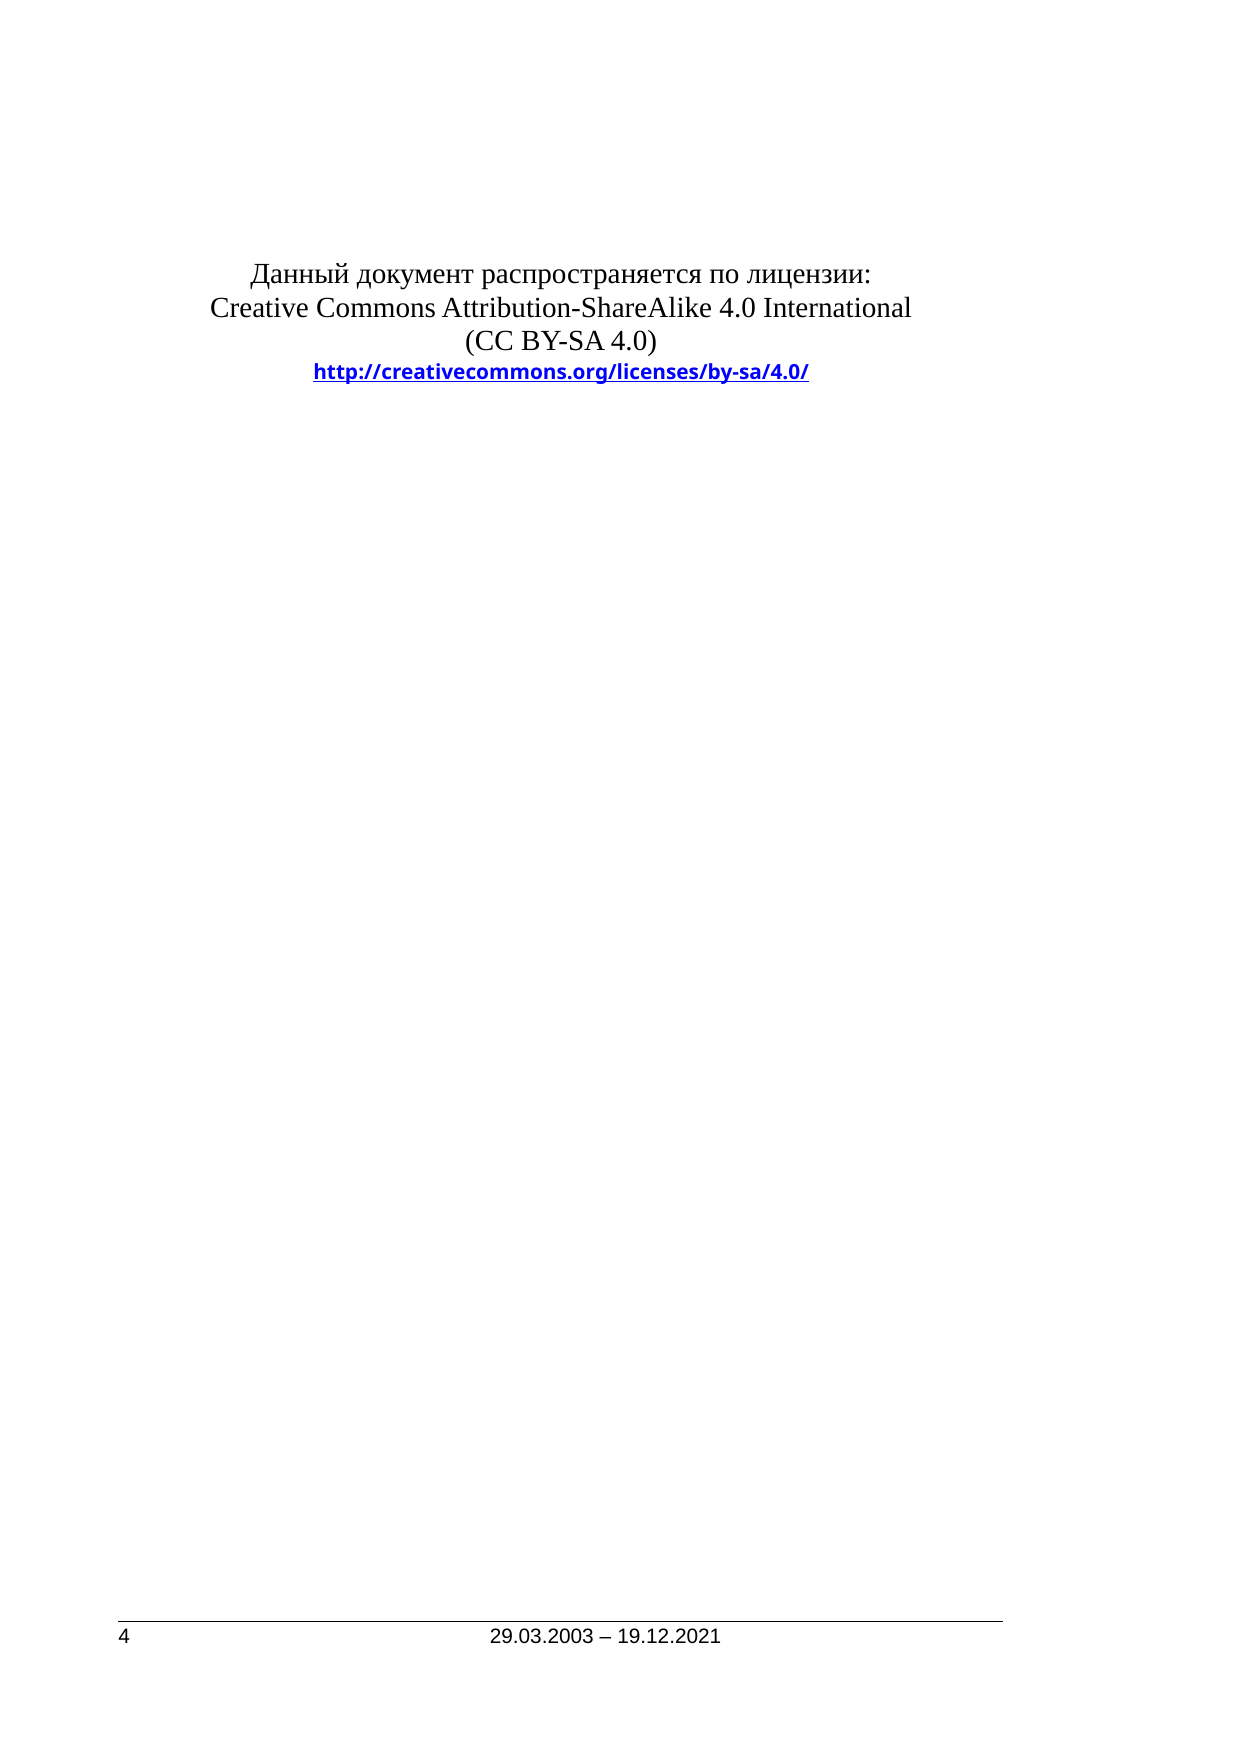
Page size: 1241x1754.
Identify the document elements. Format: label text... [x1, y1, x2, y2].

text Creative Commons Attribution-ShareAlike 4.0 International [118, 290, 1004, 323]
text http://creativecommons.org/licenses/by-sa/4.0/ [118, 357, 1004, 385]
text (CC BY-SA 4.0) [118, 323, 1004, 357]
text Данный документ распространяется по лицензии: [118, 227, 1004, 290]
